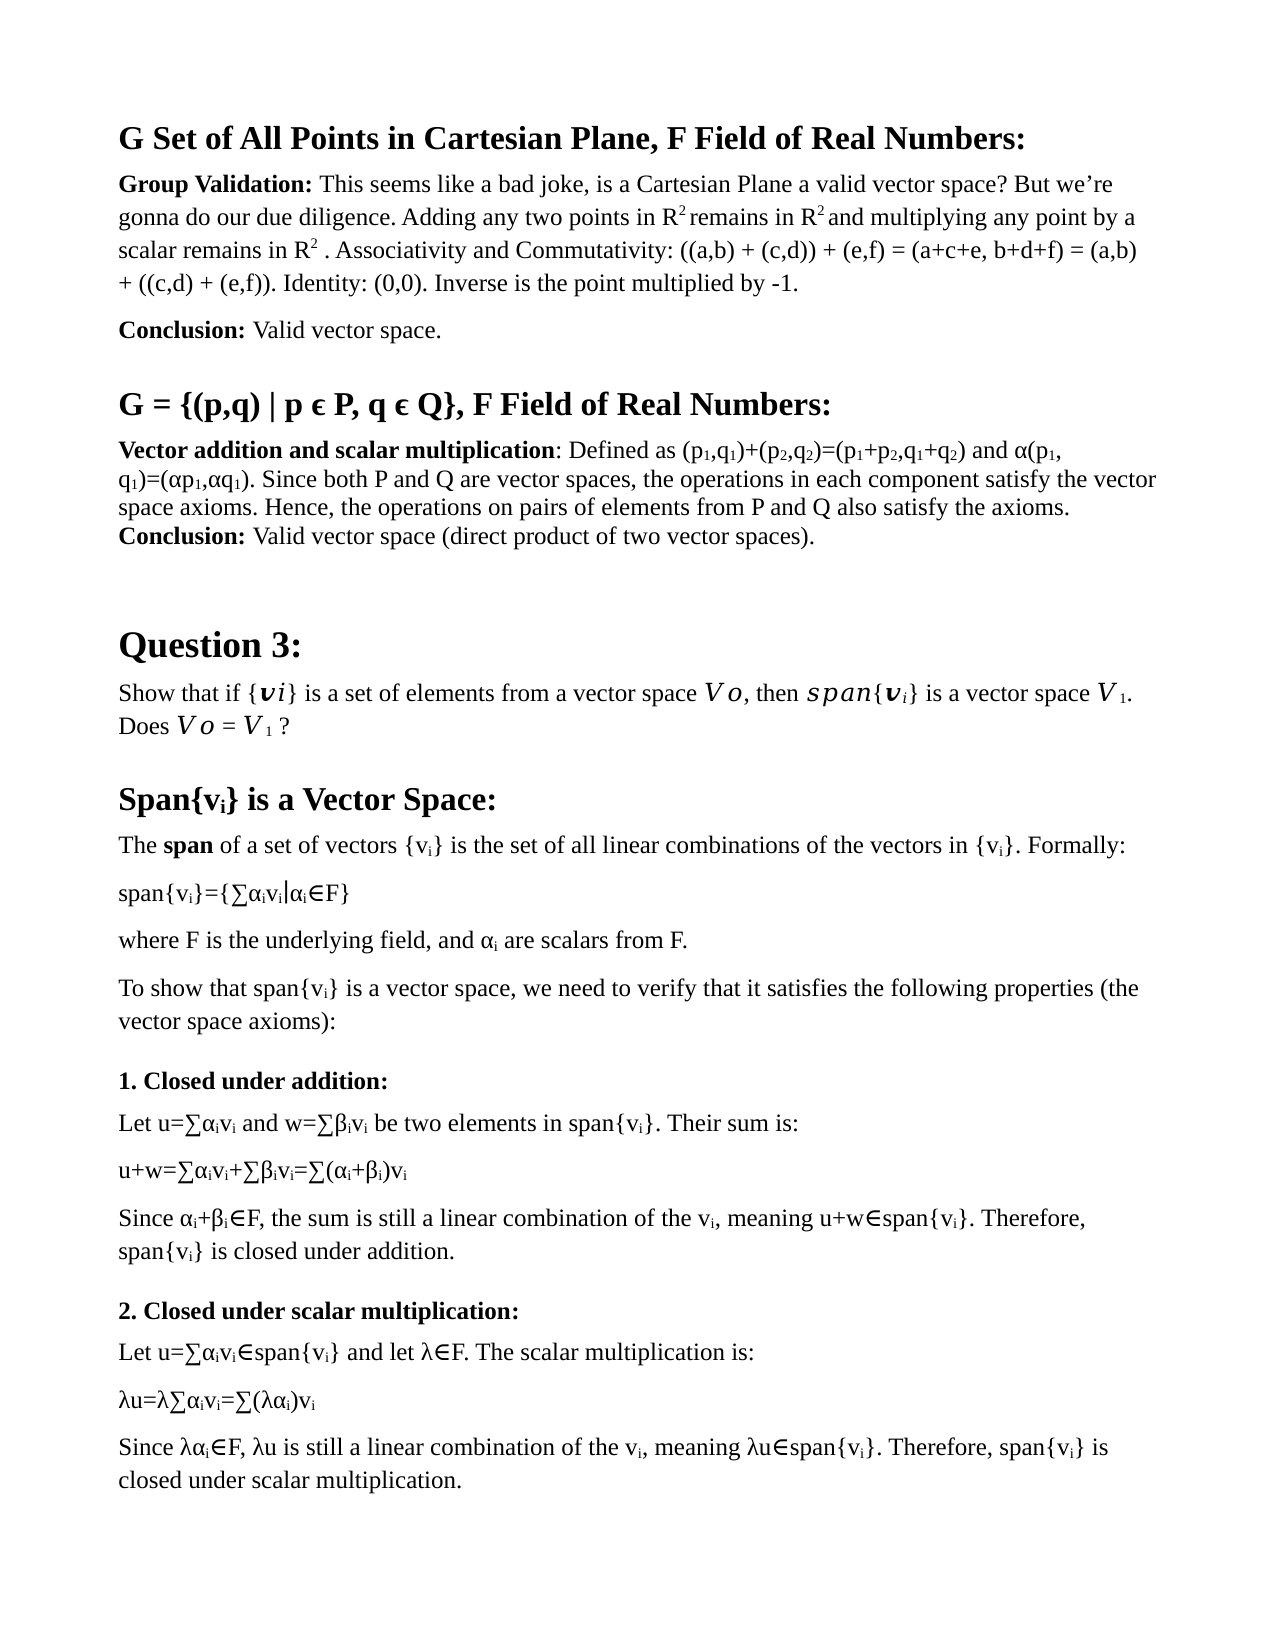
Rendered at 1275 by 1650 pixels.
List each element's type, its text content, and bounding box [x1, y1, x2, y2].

text The span of a set of vectors {vi} is the set of all linear combinations of the vectors in {vi}. Formally: [118, 830, 1157, 859]
text Show that if {𝒗𝑖} is a set of elements from a vector space 𝑉𝑜, then 𝑠𝑝𝑎𝑛{𝒗𝑖} is a vector space 𝑉1. Does 𝑉𝑜 = 𝑉1 ? [118, 678, 1157, 740]
text Since αi+βi∈F, the sum is still a linear combination of the vi, meaning u+w∈span{vi}. Therefore, span{vi} is closed under addition. [118, 1203, 1157, 1264]
subtitle G = {(p,q) | p ϵ P, q ϵ Q}, F Field of Real Numbers: [118, 384, 1157, 422]
text λu=λ∑αivi=∑(λαi)vi [118, 1385, 1157, 1413]
text To show that span{vi} is a vector space, we need to verify that it satisfies the following properties (the vector space axioms): [118, 973, 1157, 1035]
text Let u=∑αivi and w=∑βivi be two elements in span{vi}. Their sum is: [118, 1108, 1157, 1136]
text Vector addition and scalar multiplication: Defined as (p1,q1)+(p2,q2)=(p1+p2,q1+q2) and α(p1, q1)=(αp1,αq1). Since both P and Q are vector spaces, the operations in each component satisfy the vector space axioms. Hence, the operations on pairs of elements from P and Q also satisfy the axioms. [118, 435, 1157, 521]
subtitle 1. Closed under addition: [118, 1066, 1157, 1095]
text u+w=∑αivi+∑βivi=∑(αi+βi)vi [118, 1155, 1157, 1184]
subtitle 2. Closed under scalar multiplication: [118, 1296, 1157, 1325]
text Since λαi∈F, λu is still a linear combination of the vi, meaning λu∈span{vi}. Therefore, span{vi} is closed under scalar multiplication. [118, 1432, 1157, 1494]
text span{vi}={∑αivi∣αi∈F} [118, 878, 1157, 907]
subtitle G Set of All Points in Cartesian Plane, F Field of Real Numbers: [118, 118, 1157, 156]
text Group Validation: This seems like a bad joke, is a Cartesian Plane a valid vector space? But we’re gonna do our due diligence. Adding any two points in R2 remains in R2 and multiplying any point by a scalar remains in R2 . Associativity and Commutativity: ((a,b) + (c,d)) + (e,f) = (a+c+e, b+d+f) = (a,b) + ((c,d) + (e,f)). Identity: (0,0). Inverse is the point multiplied by -1. [118, 169, 1157, 297]
subtitle Question 3: [118, 622, 1157, 666]
text Conclusion: Valid vector space. [118, 316, 1157, 344]
text Conclusion: Valid vector space (direct product of two vector spaces). [118, 521, 1157, 550]
text Let u=∑αivi∈span{vi} and let λ∈F. The scalar multiplication is: [118, 1337, 1157, 1366]
subtitle Span{vi} is a Vector Space: [118, 779, 1157, 818]
text where F is the underlying field, and αi are scalars from F. [118, 926, 1157, 954]
